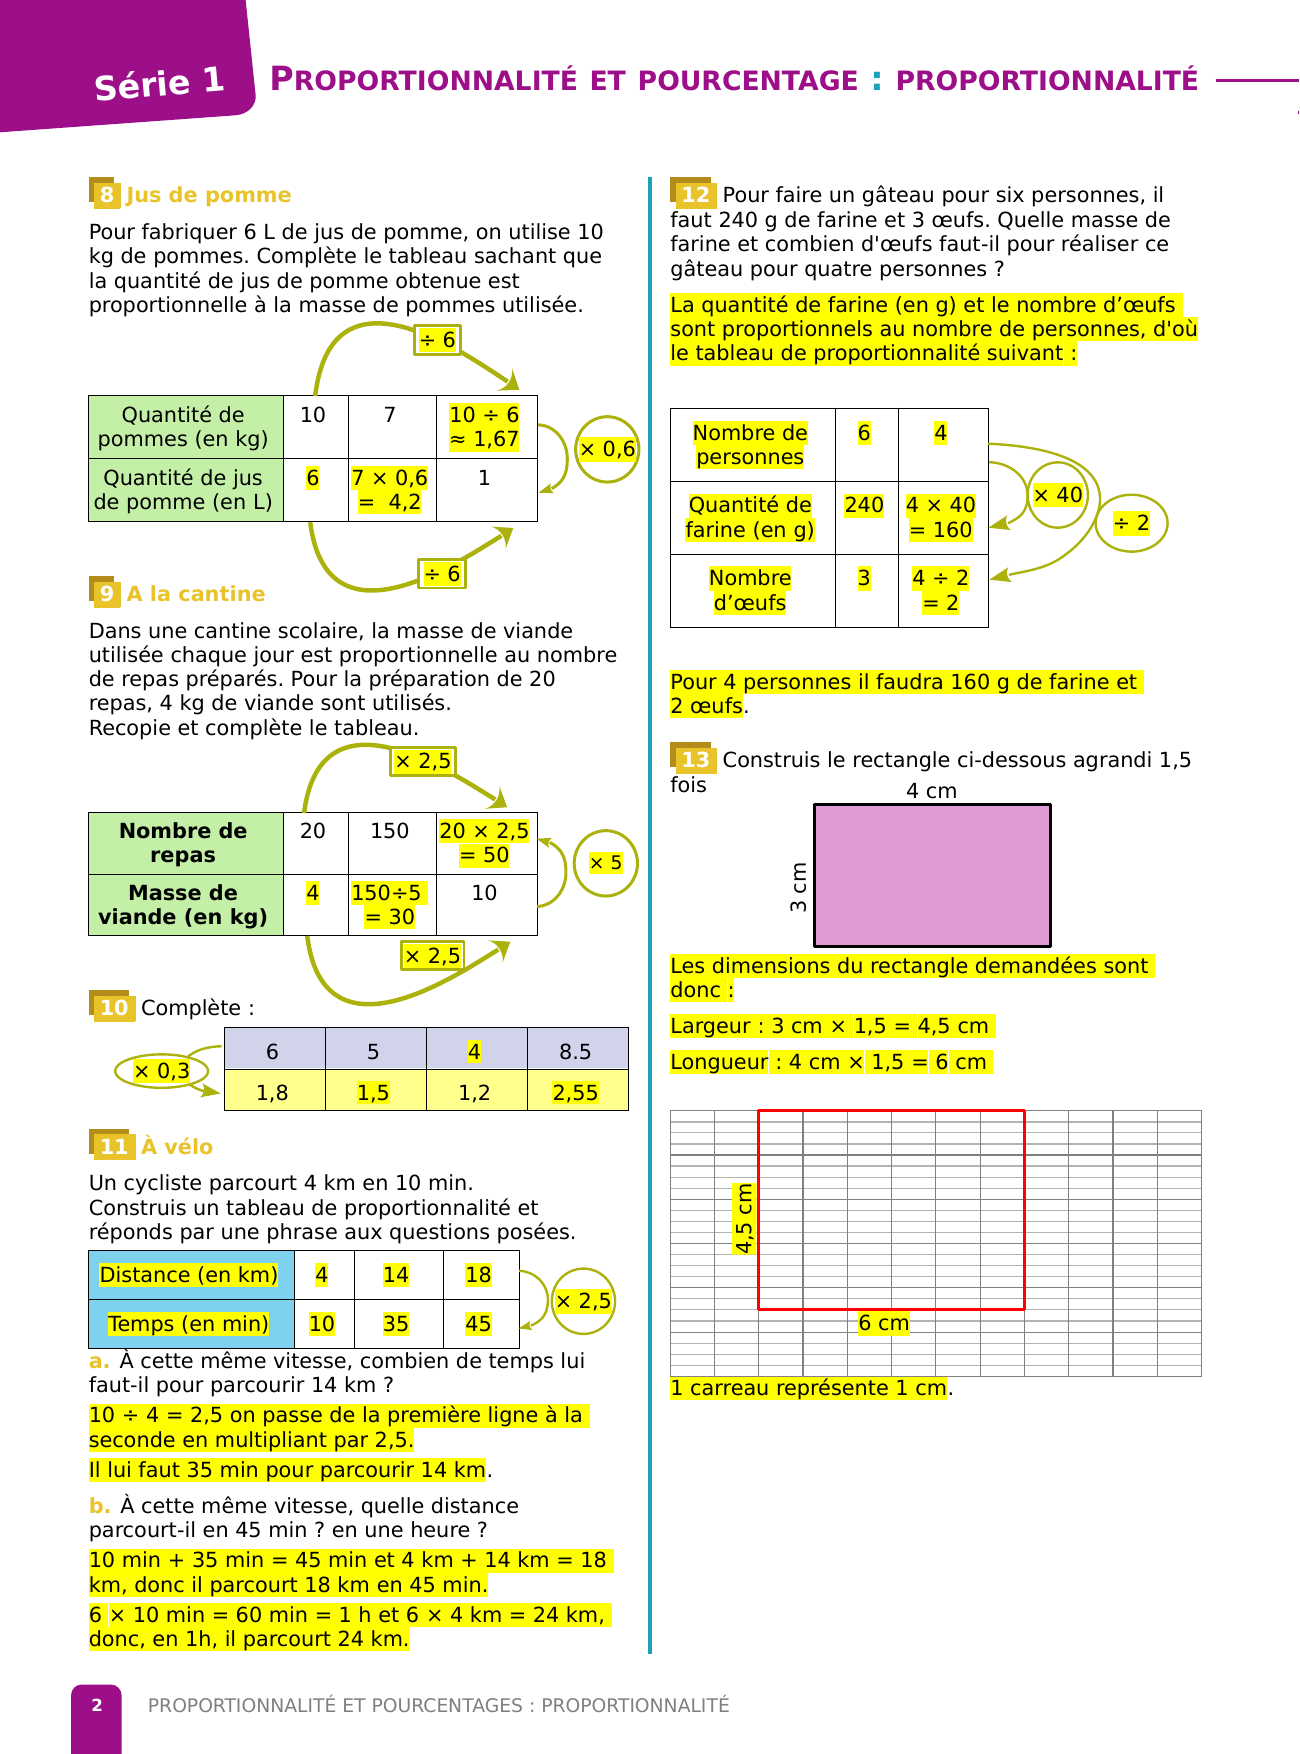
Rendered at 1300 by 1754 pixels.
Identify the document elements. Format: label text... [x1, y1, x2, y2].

table_cell 1,2 [427, 1070, 527, 1110]
subtitle Il lui faut 35 min pour parcourir 14 km. [486, 1458, 623, 1482]
table_header 6 [225, 1028, 325, 1068]
table_header 20 × 2,5 = 50 [437, 813, 537, 874]
table_header 10 [284, 396, 348, 458]
table_header Distance (en km) [89, 1251, 294, 1299]
table_cell 7 × 0,6 = 4,2 [349, 459, 436, 521]
table_header 4 [295, 1251, 354, 1299]
subtitle Construis le rectangle ci-dessous agrandi 1,5 fois [670, 742, 1211, 797]
table_header 20 [284, 813, 348, 874]
subtitle Dans une cantine scolaire, la masse de viande utilisée chaque jour est proportionnelle au nombre de repas préparés. Pour la préparation de 20 repas, 4 kg de viande sont utilisés. Recopie et complète le tableau. [88, 619, 623, 740]
table_cell 10 [295, 1300, 354, 1348]
table_header 18 [444, 1251, 519, 1299]
subtitle Pour fabriquer 6 L de jus de pomme, on utilise 10 kg de pommes. Complète le tableau sachant que la quantité de jus de pomme obtenue est proportionnelle à la masse de pommes utilisée. [88, 220, 623, 317]
table_header Nombre de personnes [671, 409, 835, 481]
table_header 5 [326, 1028, 426, 1068]
subtitle La quantité de farine (en g) et le nombre d’œufs sont proportionnels au nombre de personnes, d'où le tableau de proportionnalité suivant : [1077, 293, 1205, 366]
table_header 4 [899, 409, 988, 481]
table_cell 4 [284, 875, 348, 935]
list À cette même vitesse, quelle distance parcourt‑il en 45 min ? en une heure ? [88, 1494, 629, 1542]
table_cell 1,5 [326, 1070, 426, 1110]
subtitle 10 min + 35 min = 45 min et 4 km + 14 km = 18 km, donc il parcourt 18 km en 45 min. [88, 1548, 623, 1597]
subtitle Un cycliste parcourt 4 km en 10 min. Construis un tableau de proportionnalité et réponds par une phrase aux questions posées. [88, 1171, 623, 1244]
subtitle Pour 4 personnes il faudra 160 g de farine et 2 œufs. [743, 670, 1205, 718]
table_cell 4 × 40 = 160 [899, 482, 988, 554]
subtitle Complète : [129, 990, 629, 1021]
subtitle Largeur : 3 cm × 1,5 = 4,5 cm [996, 1014, 1205, 1038]
subtitle À vélo [88, 1128, 629, 1159]
table_cell 4 ÷ 2 = 2 [899, 555, 988, 627]
table_cell Quantité de jus de pomme (en L) [89, 459, 283, 521]
table_cell Temps (en min) [89, 1300, 294, 1348]
table_header 6 [836, 409, 898, 481]
table_header 14 [355, 1251, 443, 1299]
subtitle 10 ÷ 4 = 2,5 on passe de la première ligne à la seconde en multipliant par 2,5. [88, 1403, 623, 1452]
list À cette même vitesse, combien de temps lui faut‑il pour parcourir 14 km ? [88, 1349, 629, 1397]
table_cell Nombre d’œufs [671, 555, 835, 627]
table_cell 10 [437, 875, 537, 935]
table_cell Masse de viande (en kg) [89, 875, 283, 935]
subtitle Longueur : 4 cm × 1,5 = 6 cm [993, 1050, 1205, 1074]
table_cell 35 [355, 1300, 443, 1348]
table_cell 3 [836, 555, 898, 627]
table_header [95, 1027, 224, 1110]
table_cell 6 [284, 459, 348, 521]
table_header 10 ÷ 6 ≈ 1,67 [437, 396, 537, 458]
table_header Quantité de pommes (en kg) [89, 396, 283, 458]
subtitle 6 × 10 min = 60 min = 1 h et 6 × 4 km = 24 km, donc, en 1h, il parcourt 24 km. [410, 1603, 623, 1651]
table_cell 1 [437, 459, 537, 521]
table_cell 45 [444, 1300, 519, 1348]
table_header 7 [349, 396, 436, 458]
subtitle Pour faire un gâteau pour six personnes, il faut 240 g de farine et 3 œufs. Quelle masse de farine et combien d'œufs faut‑il pour réaliser ce gâteau pour quatre personnes ? [670, 177, 1211, 281]
table_cell 2,55 [528, 1070, 628, 1110]
table_header 4 [427, 1028, 527, 1068]
table_header 150 [349, 813, 436, 874]
table_cell Quantité de farine (en g) [671, 482, 835, 554]
table_cell 240 [836, 482, 898, 554]
subtitle 1 carreau représente 1 cm. [947, 1376, 1205, 1400]
table_cell 1,8 [225, 1070, 325, 1110]
table_cell 150÷5 = 30 [349, 875, 436, 935]
subtitle Jus de pomme [114, 177, 629, 208]
table_header 8,5 [528, 1028, 628, 1068]
subtitle A la cantine [114, 576, 629, 607]
table_header Nombre de repas [89, 813, 283, 874]
subtitle Les dimensions du rectangle demandées sont donc : [734, 954, 1205, 1002]
